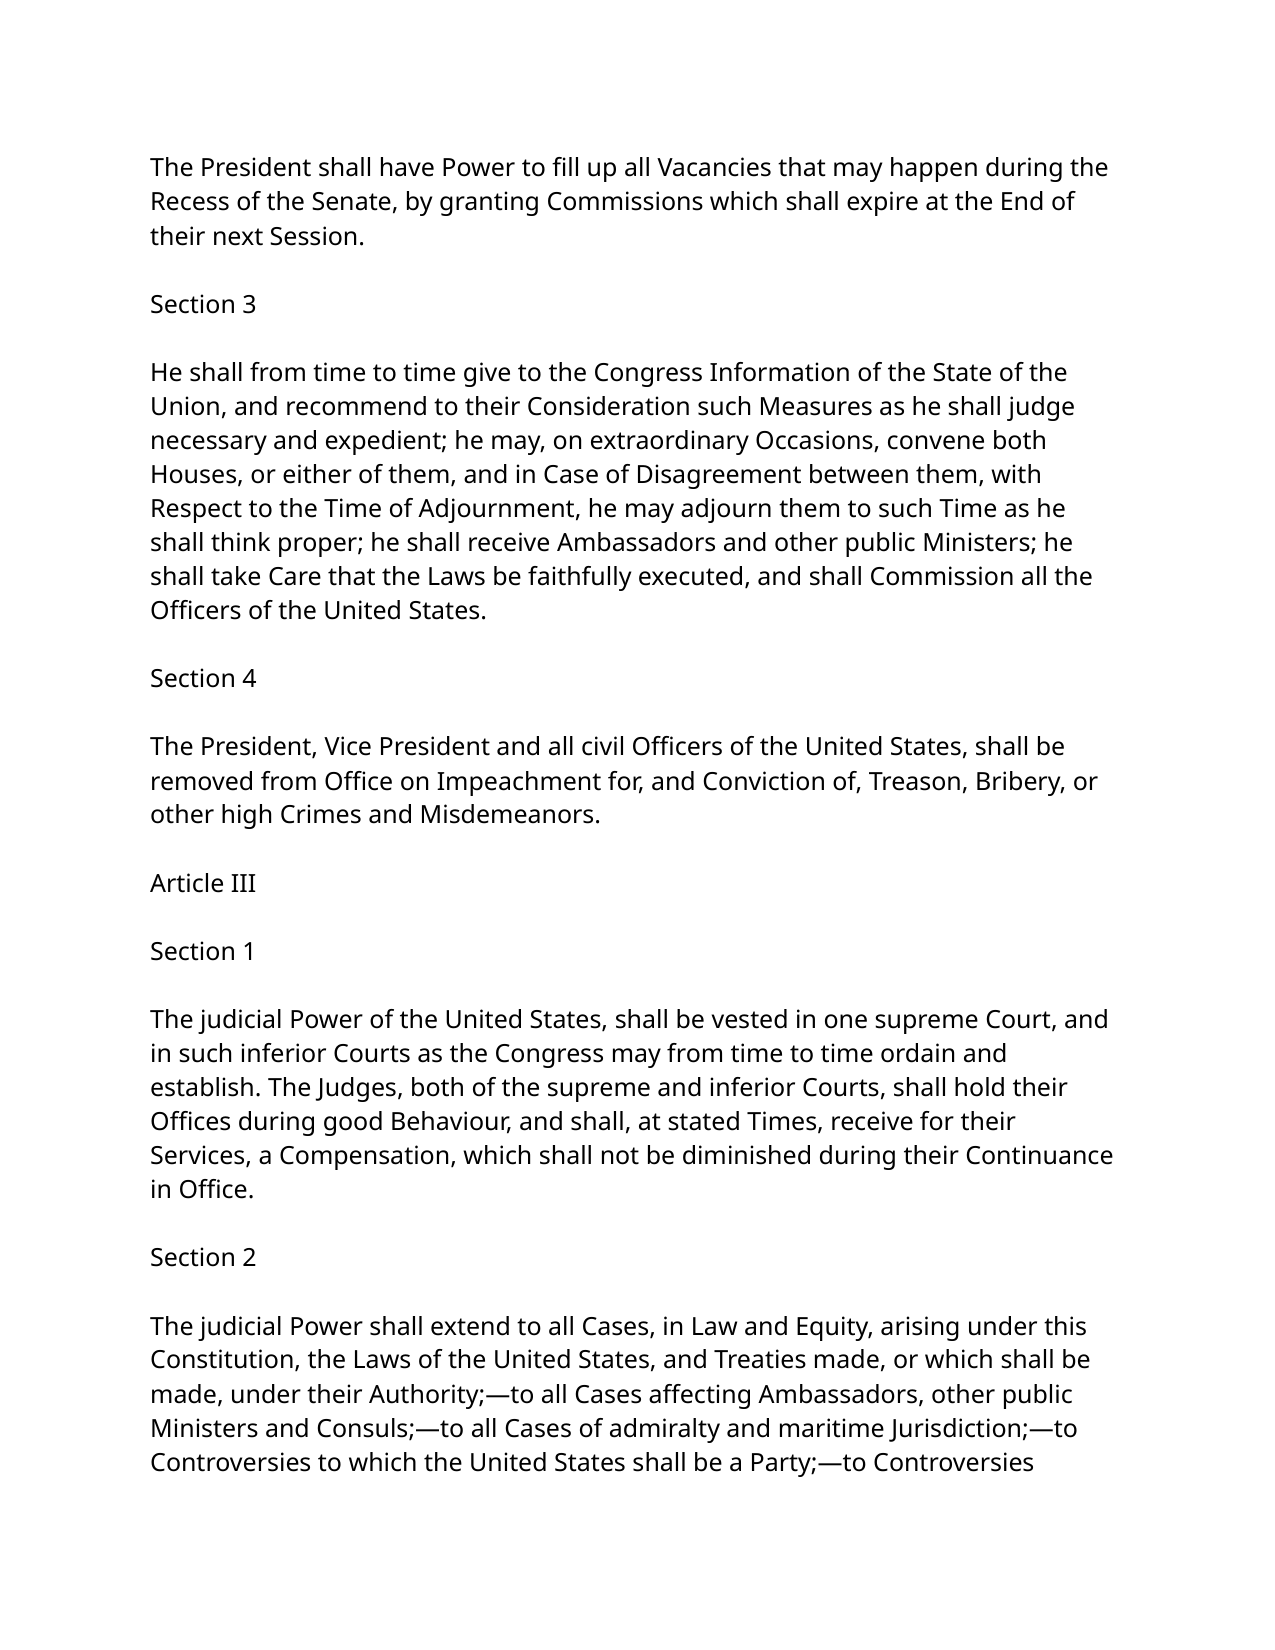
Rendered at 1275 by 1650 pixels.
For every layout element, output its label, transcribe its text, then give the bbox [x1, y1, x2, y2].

text Section 3 [150, 286, 1125, 320]
text The President shall have Power to fill up all Vacancies that may happen during the Recess of the Senate, by granting Commissions which shall expire at the End of their next Session. [150, 150, 1125, 252]
text Article III [150, 865, 1125, 899]
text The President, Vice President and all civil Officers of the United States, shall be removed from Office on Impeachment for, and Conviction of, Treason, Bribery, or other high Crimes and Misdemeanors. [150, 729, 1125, 831]
text Section 1 [150, 933, 1125, 967]
text He shall from time to time give to the Congress Information of the State of the Union, and recommend to their Consideration such Measures as he shall judge necessary and expedient; he may, on extraordinary Occasions, convene both Houses, or either of them, and in Case of Disagreement between them, with Respect to the Time of Adjournment, he may adjourn them to such Time as he shall think proper; he shall receive Ambassadors and other public Ministers; he shall take Care that the Laws be faithfully executed, and shall Commission all the Officers of the United States. [150, 354, 1125, 627]
text The judicial Power shall extend to all Cases, in Law and Equity, arising under this Constitution, the Laws of the United States, and Treaties made, or which shall be made, under their Authority;—to all Cases affecting Ambassadors, other public Ministers and Consuls;—to all Cases of admiralty and maritime Jurisdiction;—to Controversies to which the United States shall be a Party;—to Controversies [150, 1308, 1125, 1478]
text Section 2 [150, 1240, 1125, 1274]
text Section 4 [150, 661, 1125, 695]
text The judicial Power of the United States, shall be vested in one supreme Court, and in such inferior Courts as the Congress may from time to time ordain and establish. The Judges, both of the supreme and inferior Courts, shall hold their Offices during good Behaviour, and shall, at stated Times, receive for their Services, a Compensation, which shall not be diminished during their Continuance in Office. [150, 1002, 1125, 1206]
